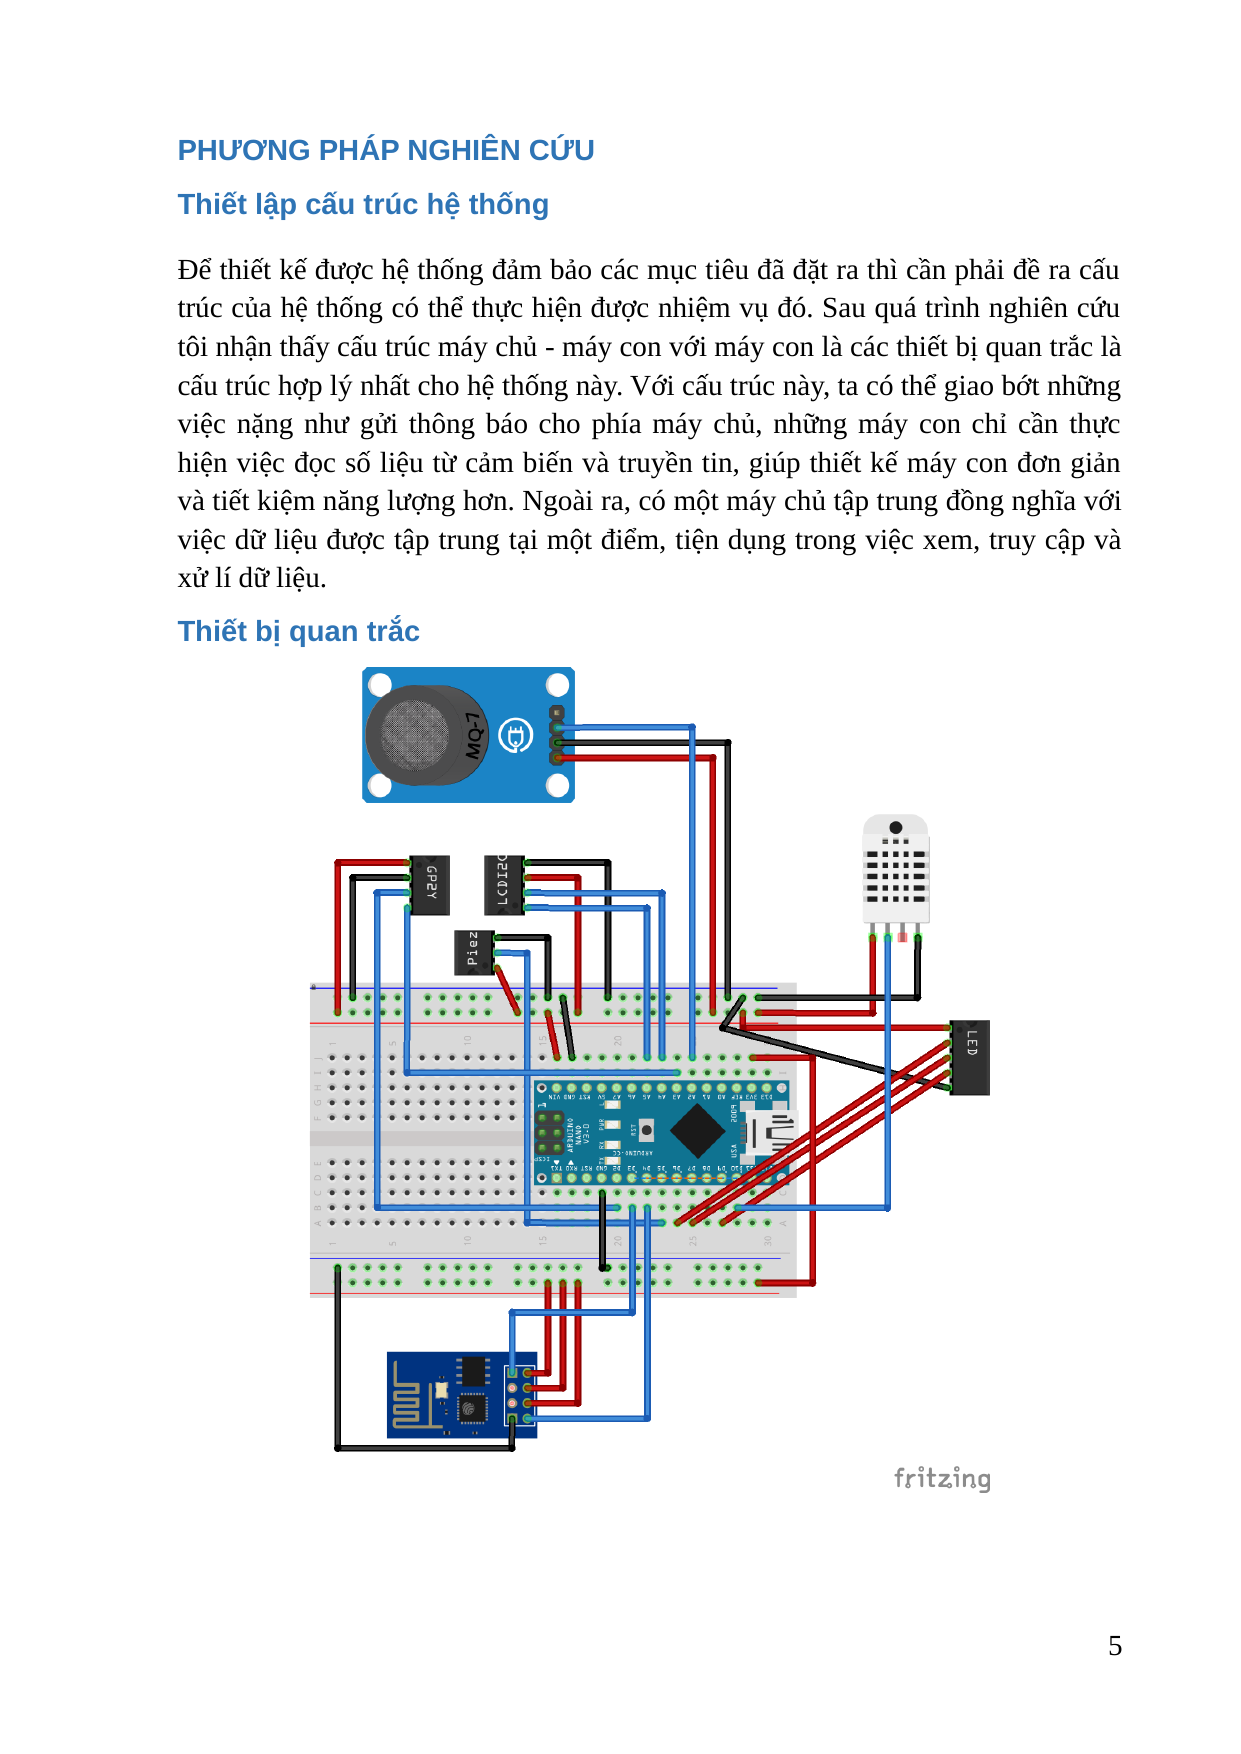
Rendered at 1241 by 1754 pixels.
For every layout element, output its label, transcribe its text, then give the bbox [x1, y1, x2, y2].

subtitle Thiết bị quan trắc [177, 614, 1122, 647]
subtitle PHƯƠNG PHÁP NGHIÊN CỨU [177, 133, 1122, 167]
picture [309, 667, 990, 1493]
subtitle Thiết lập cấu trúc hệ thống [177, 187, 1122, 220]
text Để thiết kế được hệ thống đảm bảo các mục tiêu đã đặt ra thì cần phải đề ra cấu trúc của hệ thống có thể thực hiện được nhiệm vụ đó. Sau quá trình nghiên cứu tôi nhận thấy cấu trúc máy chủ - máy con với máy con là các thiết bị quan trắc là cấu trúc hợp lý nhất cho hệ thống này. Với cấu trúc này, ta có thể giao bớt những việc nặng như gửi thông báo cho phía máy chủ, những máy con chỉ cần thực hiện việc đọc số liệu từ cảm biến và truyền tin, giúp thiết kế máy con đơn giản và tiết kiệm năng lượng hơn. Ngoài ra, có một máy chủ tập trung đồng nghĩa với việc dữ liệu được tập trung tại một điểm, tiện dụng trong việc xem, truy cập và xử lí dữ liệu. [177, 252, 1122, 594]
